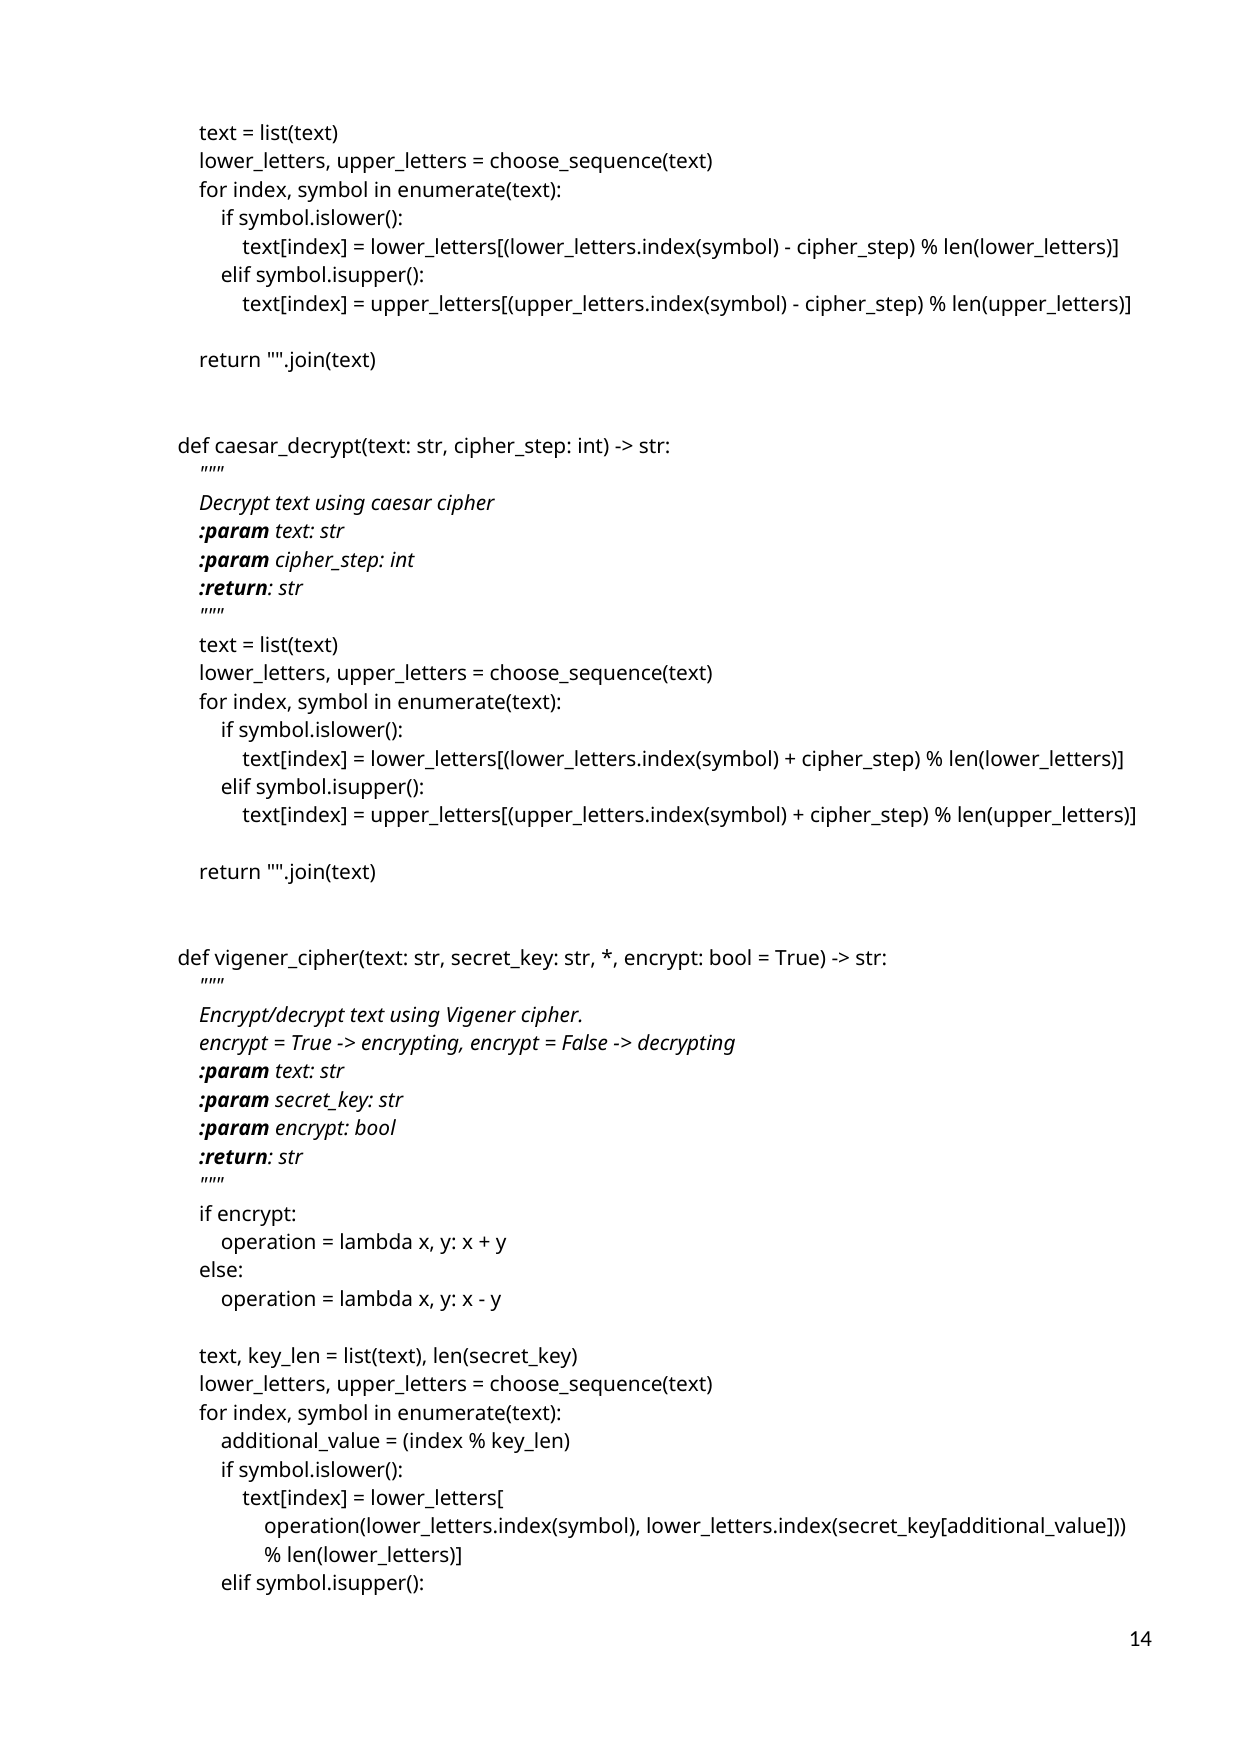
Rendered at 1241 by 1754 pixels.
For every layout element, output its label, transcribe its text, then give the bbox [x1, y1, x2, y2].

text text = list(text) lower_letters, upper_letters = choose_sequence(text) for index, symbol in enumerate(text): if symbol.islower(): text[index] = lower_letters[(lower_letters.index(symbol) - cipher_step) % len(lower_letters)] elif symbol.isupper(): text[index] = upper_letters[(upper_letters.index(symbol) - cipher_step) % len(upper_letters)] return "".join(text) def caesar_decrypt(text: str, cipher_step: int) -> str: """ Decrypt text using caesar cipher :param text: str :param cipher_step: int :return: str """ text = list(text) lower_letters, upper_letters = choose_sequence(text) for index, symbol in enumerate(text): if symbol.islower(): text[index] = lower_letters[(lower_letters.index(symbol) + cipher_step) % len(lower_letters)] elif symbol.isupper(): text[index] = upper_letters[(upper_letters.index(symbol) + cipher_step) % len(upper_letters)] return "".join(text) def vigener_cipher(text: str, secret_key: str, *, encrypt: bool = True) -> str: """ Encrypt/decrypt text using Vigener cipher. encrypt = True -> encrypting, encrypt = False -> decrypting :param text: str :param secret_key: str :param encrypt: bool :return: str """ if encrypt: operation = lambda x, y: x + y else: operation = lambda x, y: x - y text, key_len = list(text), len(secret_key) lower_letters, upper_letters = choose_sequence(text) for index, symbol in enumerate(text): additional_value = (index % key_len) if symbol.islower(): text[index] = lower_letters[ operation(lower_letters.index(symbol), lower_letters.index(secret_key[additional_value])) % len(lower_letters)] elif symbol.isupper(): [177, 118, 1152, 1597]
